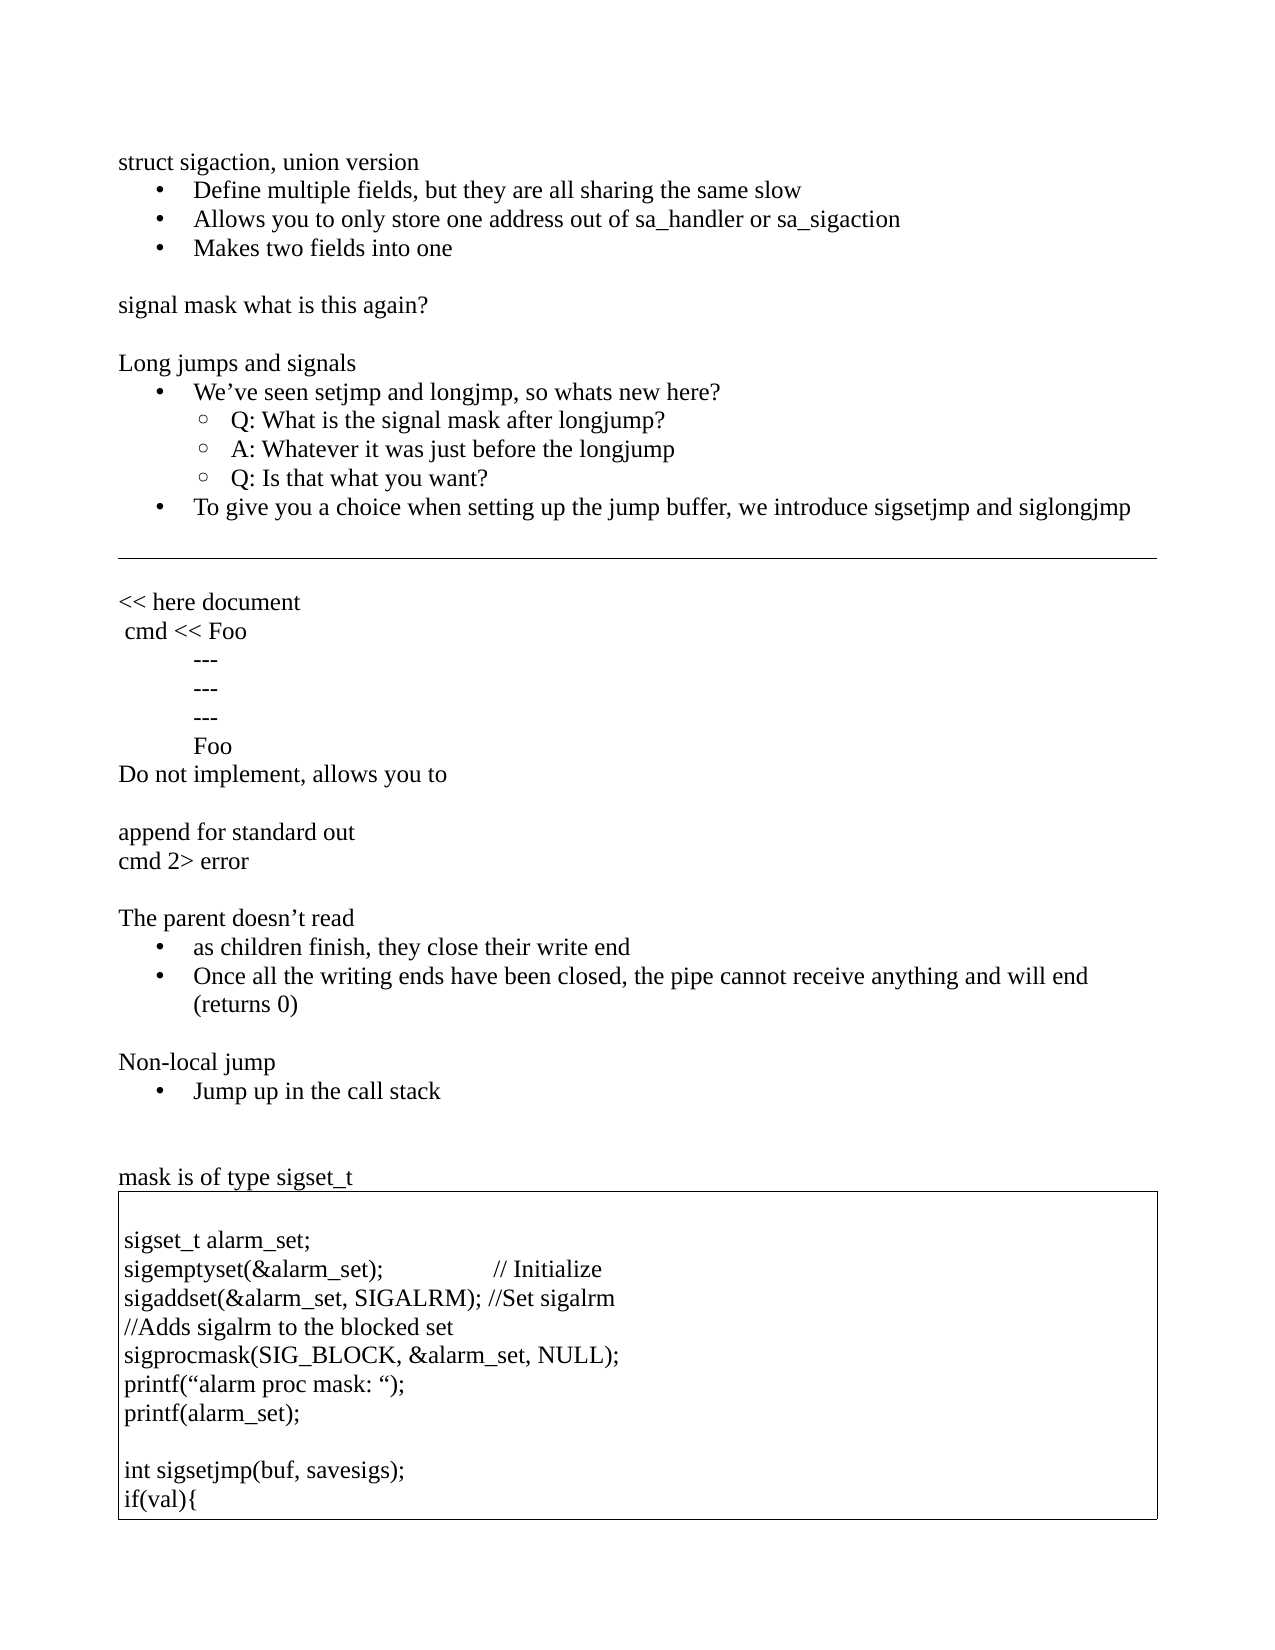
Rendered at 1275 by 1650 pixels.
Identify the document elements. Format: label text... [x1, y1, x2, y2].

text << here document [118, 587, 1157, 616]
list Allows you to only store one address out of sa_handler or sa_sigaction [156, 204, 1157, 233]
text cmd << Foo [118, 616, 1157, 644]
list --- [156, 702, 1157, 731]
list To give you a choice when setting up the jump buffer, we introduce sigsetjmp and siglongjmp [156, 492, 1157, 521]
text The parent doesn’t read [118, 903, 1157, 932]
list Q: What is the signal mask after longjump? [193, 406, 1157, 434]
text Long jumps and signals [118, 348, 1157, 377]
text cmd 2> error [118, 846, 1157, 874]
table_header sigset_t alarm_set; sigemptyset(&alarm_set); // Initialize sigaddset(&alarm_set, SIGALRM); //Set sigalrm //Adds sigalrm to the blocked set sigprocmask(SIG_BLOCK, &alarm_set, NULL); printf(“alarm proc mask: “); printf(alarm_set); int sigsetjmp(buf, savesigs); if(val){ [119, 1192, 1157, 1518]
text Do not implement, allows you to [118, 759, 1157, 788]
text signal mask what is this again? [118, 291, 1157, 319]
list Define multiple fields, but they are all sharing the same slow [156, 176, 1157, 204]
text Non-local jump [118, 1047, 1157, 1076]
list Foo [156, 731, 1157, 759]
list A: Whatever it was just before the longjump [193, 434, 1157, 463]
text struct sigaction, union version [118, 147, 1157, 176]
list --- [156, 644, 1157, 673]
text mask is of type sigset_t [118, 1162, 1157, 1191]
text append for standard out [118, 817, 1157, 846]
list Q: Is that what you want? [193, 463, 1157, 492]
list Jump up in the call stack [156, 1076, 1157, 1104]
list Once all the writing ends have been closed, the pipe cannot receive anything and will end (returns 0) [156, 961, 1157, 1018]
list We’ve seen setjmp and longjmp, so whats new here? [156, 377, 1157, 406]
list as children finish, they close their write end [156, 932, 1157, 961]
list Makes two fields into one [156, 233, 1157, 262]
list --- [156, 673, 1157, 702]
